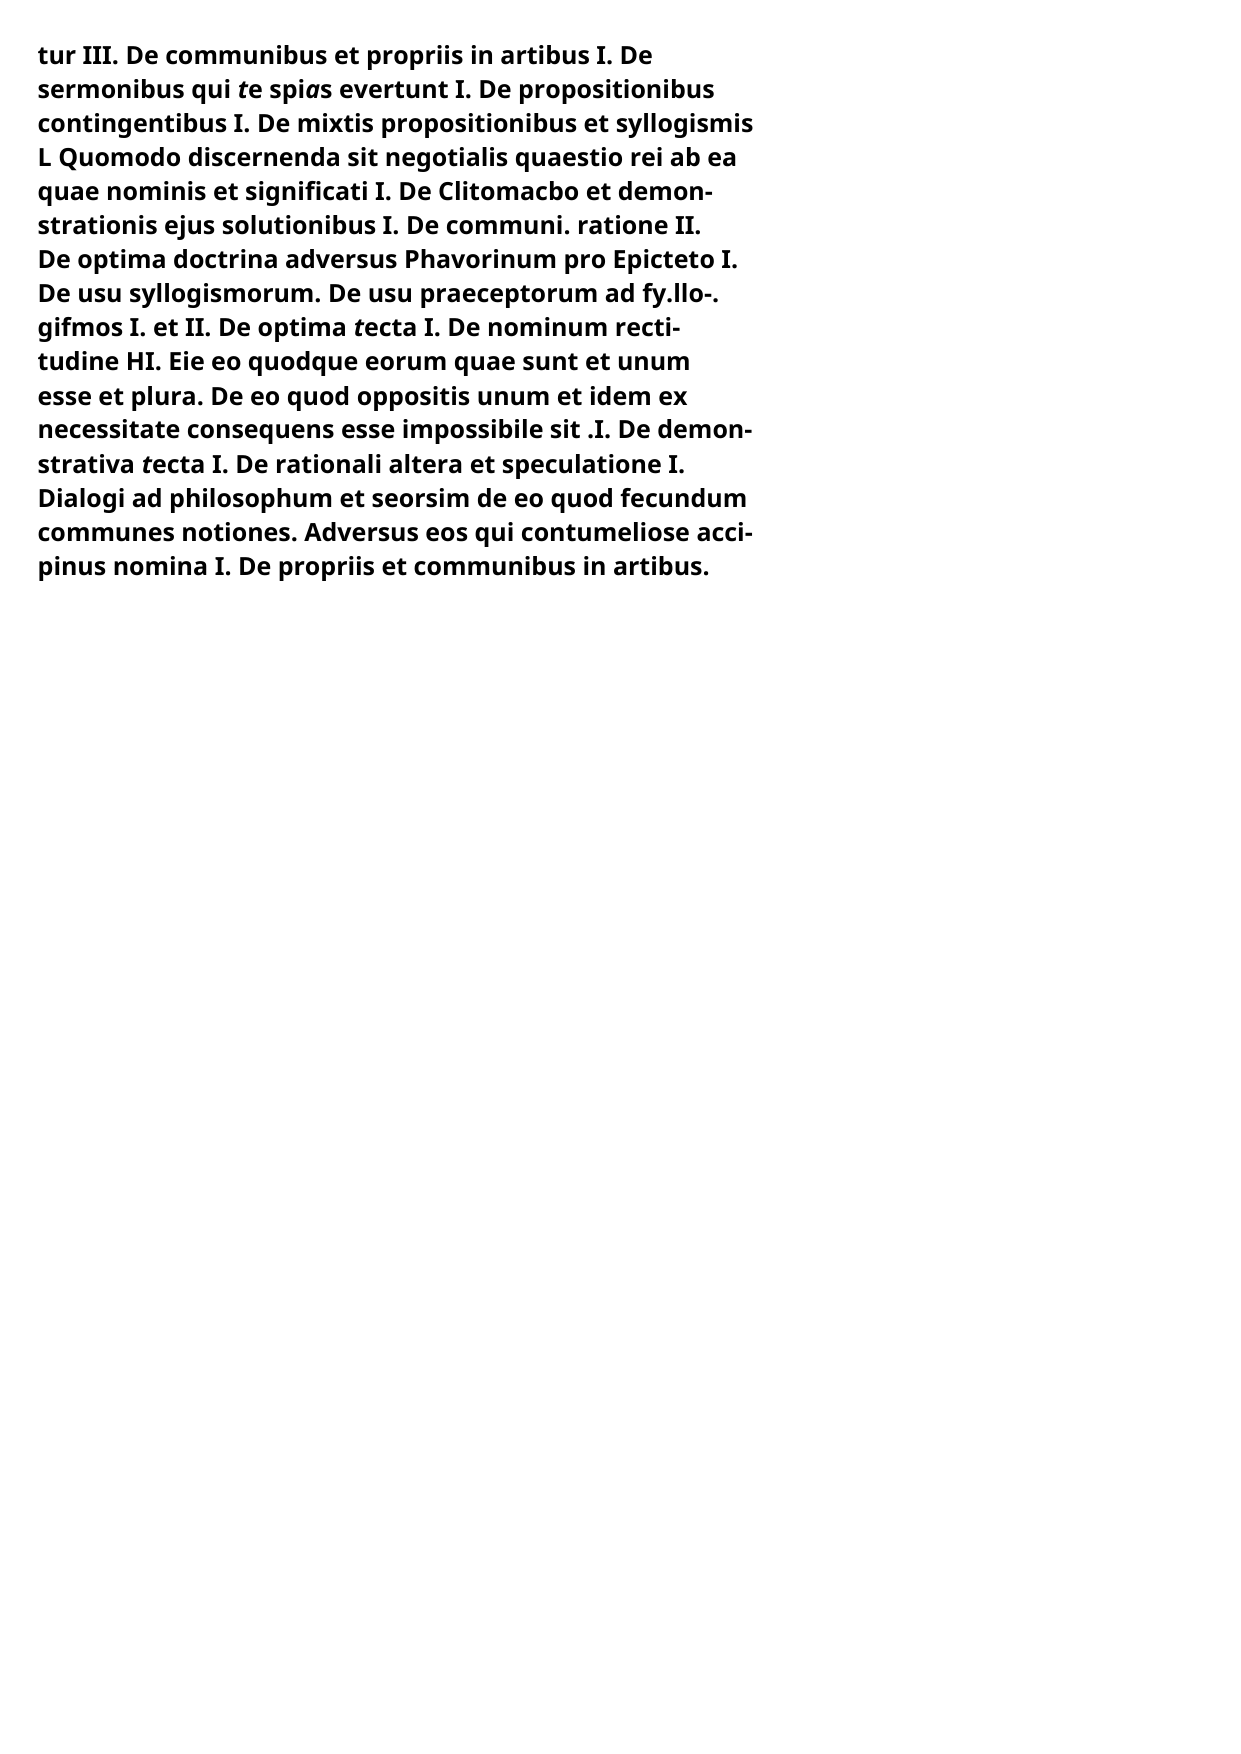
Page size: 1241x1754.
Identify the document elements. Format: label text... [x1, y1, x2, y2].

text tur III. De communibus et propriis in artibus I. De sermonibus qui te spias evertunt I. De propositionibus contingentibus I. De mixtis propositionibus et syllogismis L Quomodo discernenda sit negotialis quaestio rei ab ea quae nominis et significati I. De Clitomacbo et demon- strationis ejus solutionibus I. De communi. ratione II. De optima doctrina adversus Phavorinum pro Epicteto I. De usu syllogismorum. De usu praeceptorum ad fy.llo-. gifmos I. et II. De optima tecta I. De nominum recti- tudine HI. Eie eo quodque eorum quae sunt et unum esse et plura. De eo quod oppositis unum et idem ex necessitate consequens esse impossibile sit .I. De demon- strativa tecta I. De rationali altera et speculatione I. Dialogi ad philosophum et seorsim de eo quod fecundum communes notiones. Adversus eos qui contumeliose acci- pinus nomina I. De propriis et communibus in artibus. [37, 37, 1203, 582]
